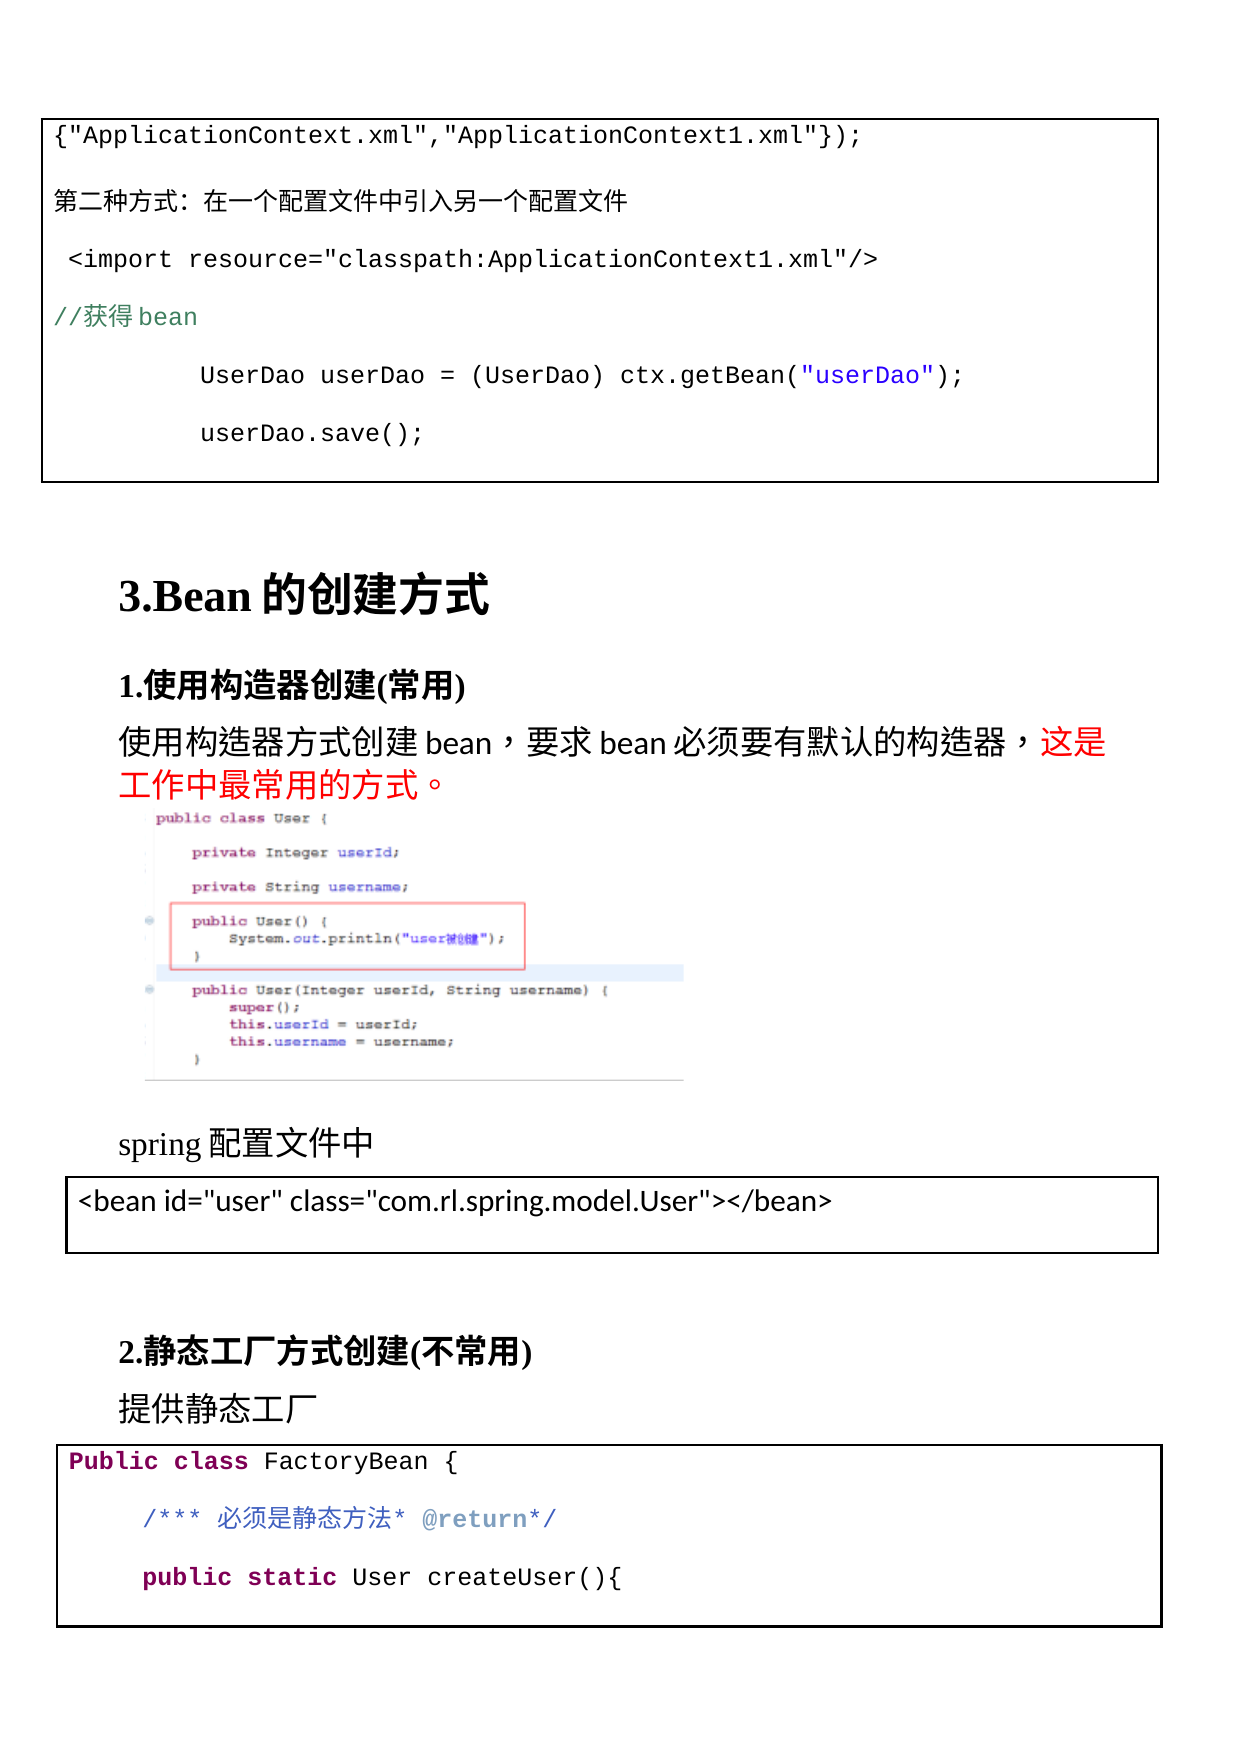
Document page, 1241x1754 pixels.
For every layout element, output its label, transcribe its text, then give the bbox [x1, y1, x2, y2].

text spring配置文件中 [118, 1123, 1122, 1163]
text 提供静态工厂 [118, 1386, 1122, 1431]
text 使用构造器方式创建bean，要求bean必须要有默认的构造器，这是工作中最常用的方式。 [118, 719, 1122, 805]
table_header <bean id="user" class="com.rl.spring.model.User"></bean> [68, 1178, 1157, 1252]
subtitle 1.使用构造器创建(常用) [118, 658, 1122, 707]
table_header Public class FactoryBean { /*** 必须是静态方法* @return*/ public static User createUser(){ [58, 1446, 1160, 1625]
picture [144, 808, 684, 1082]
subtitle 3.Bean的创建方式 [118, 559, 1122, 625]
subtitle 2.静态工厂方式创建(不常用) [118, 1325, 1122, 1373]
table_header {"ApplicationContext.xml","ApplicationContext1.xml"}); 第二种方式：在一个配置文件中引入另一个配置文件 <import resource="classpath:ApplicationContext1.xml"/> //获得bean UserDao userDao = (UserDao) ctx.getBean("userDao"); userDao.save(); [43, 120, 1157, 481]
